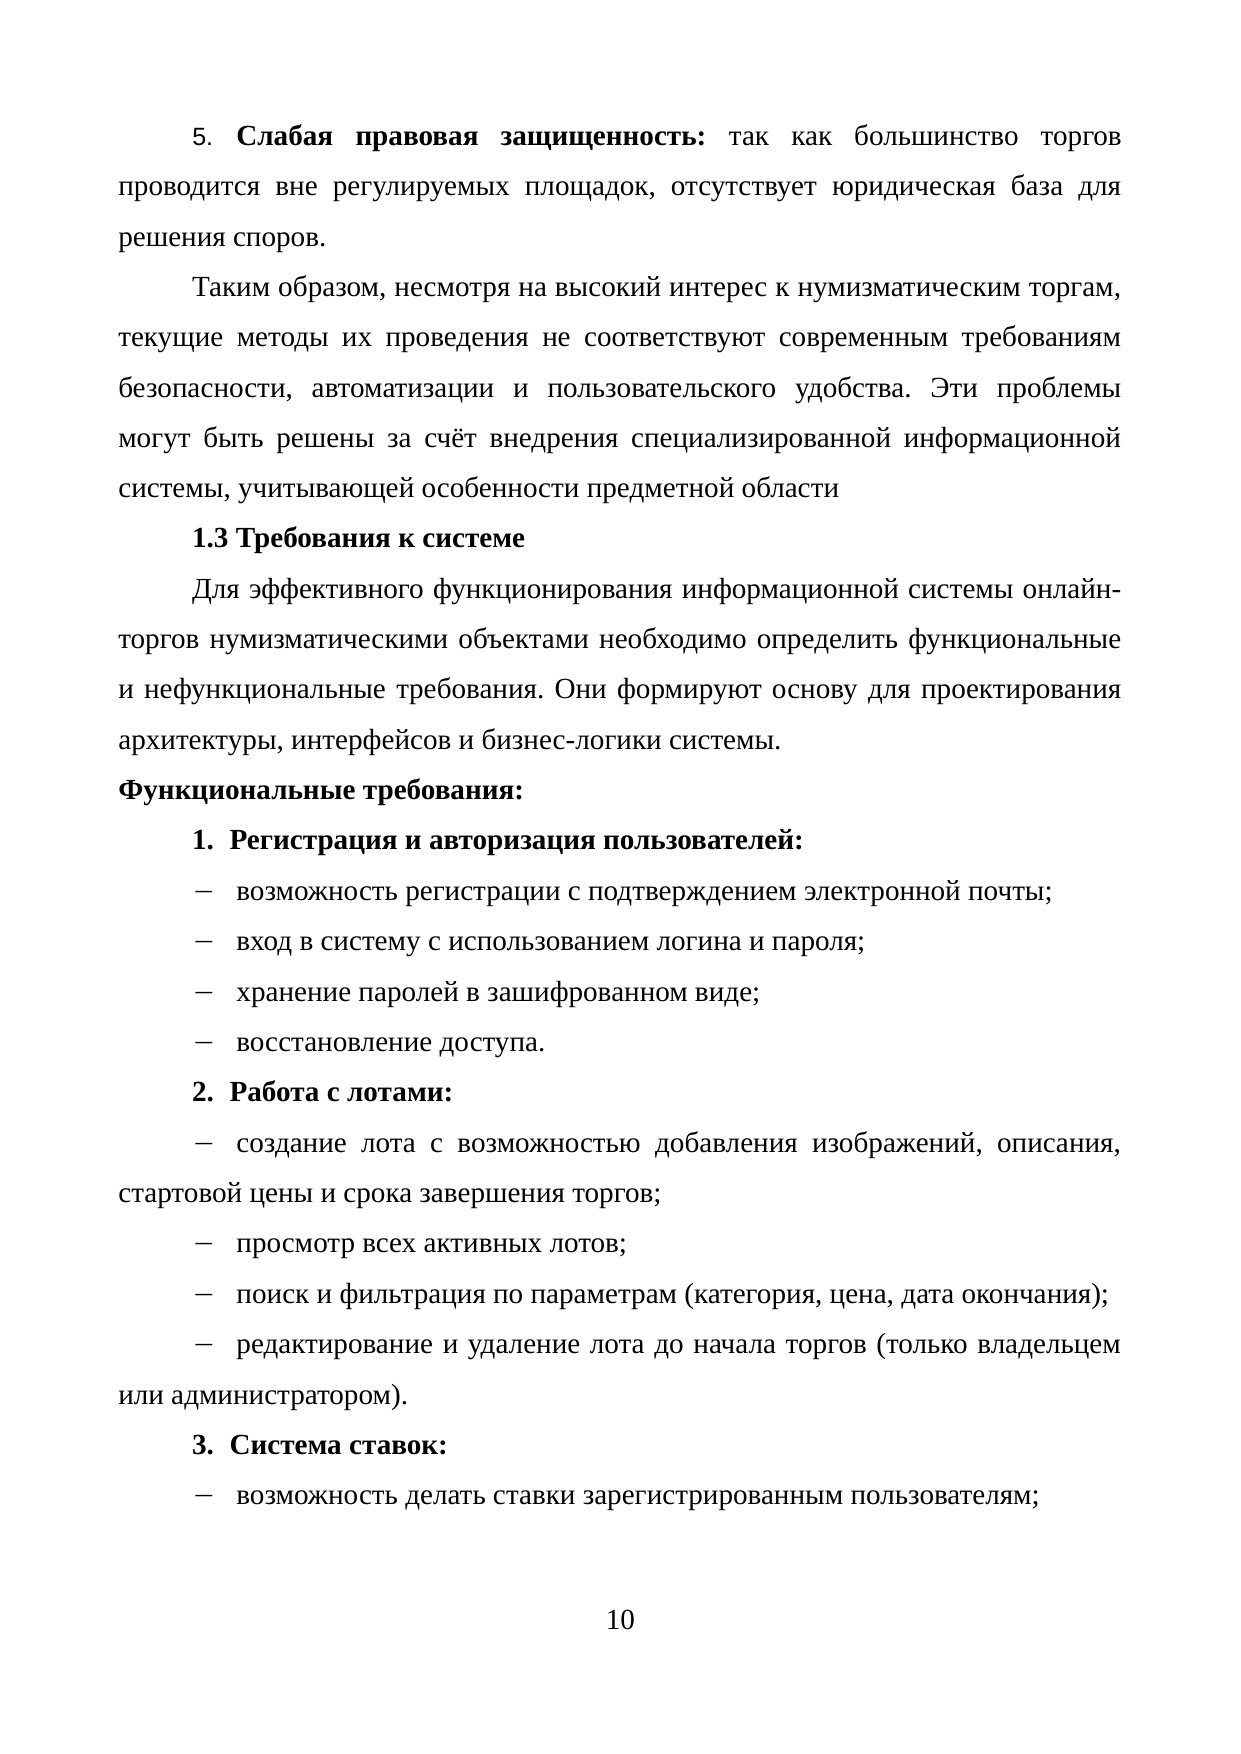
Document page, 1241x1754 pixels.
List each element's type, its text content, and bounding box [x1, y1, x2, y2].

list хранение паролей в зашифрованном виде; [118, 974, 1122, 1007]
list возможность регистрации с подтверждением электронной почты; [118, 873, 1122, 906]
list просмотр всех активных лотов; [118, 1226, 1122, 1259]
subtitle 1.3 Требования к системе [118, 521, 1122, 554]
text Для эффективного функционирования информационной системы онлайн-торгов нумизматическими объектами необходимо определить функциональные и нефункциональные требования. Они формируют основу для проектирования архитектуры, интерфейсов и бизнес-логики системы. [118, 571, 1122, 755]
list Работа с лотами: [192, 1074, 1122, 1108]
list поиск и фильтрация по параметрам (категория, цена, дата окончания); [118, 1276, 1122, 1309]
list вход в систему с использованием логина и пароля; [118, 923, 1122, 957]
list возможность делать ставки зарегистрированным пользователям; [118, 1477, 1122, 1511]
list редактирование и удаление лота до начала торгов (только владельцем или администратором). [118, 1326, 1122, 1410]
list Регистрация и авторизация пользователей: [192, 822, 1122, 856]
list создание лота с возможностью добавления изображений, описания, стартовой цены и срока завершения торгов; [118, 1125, 1122, 1209]
text Таким образом, несмотря на высокий интерес к нумизматическим торгам, текущие методы их проведения не соответствуют современным требованиям безопасности, автоматизации и пользовательского удобства. Эти проблемы могут быть решены за счёт внедрения специализированной информационной системы, учитывающей особенности предметной области [118, 269, 1122, 504]
list Слабая правовая защищенность: так как большинство торгов проводится вне регулируемых площадок, отсутствует юридическая база для решения споров. [118, 118, 1122, 252]
list восстановление доступа. [118, 1024, 1122, 1058]
text Функциональные требования: [118, 772, 1122, 806]
list Система ставок: [192, 1427, 1122, 1461]
